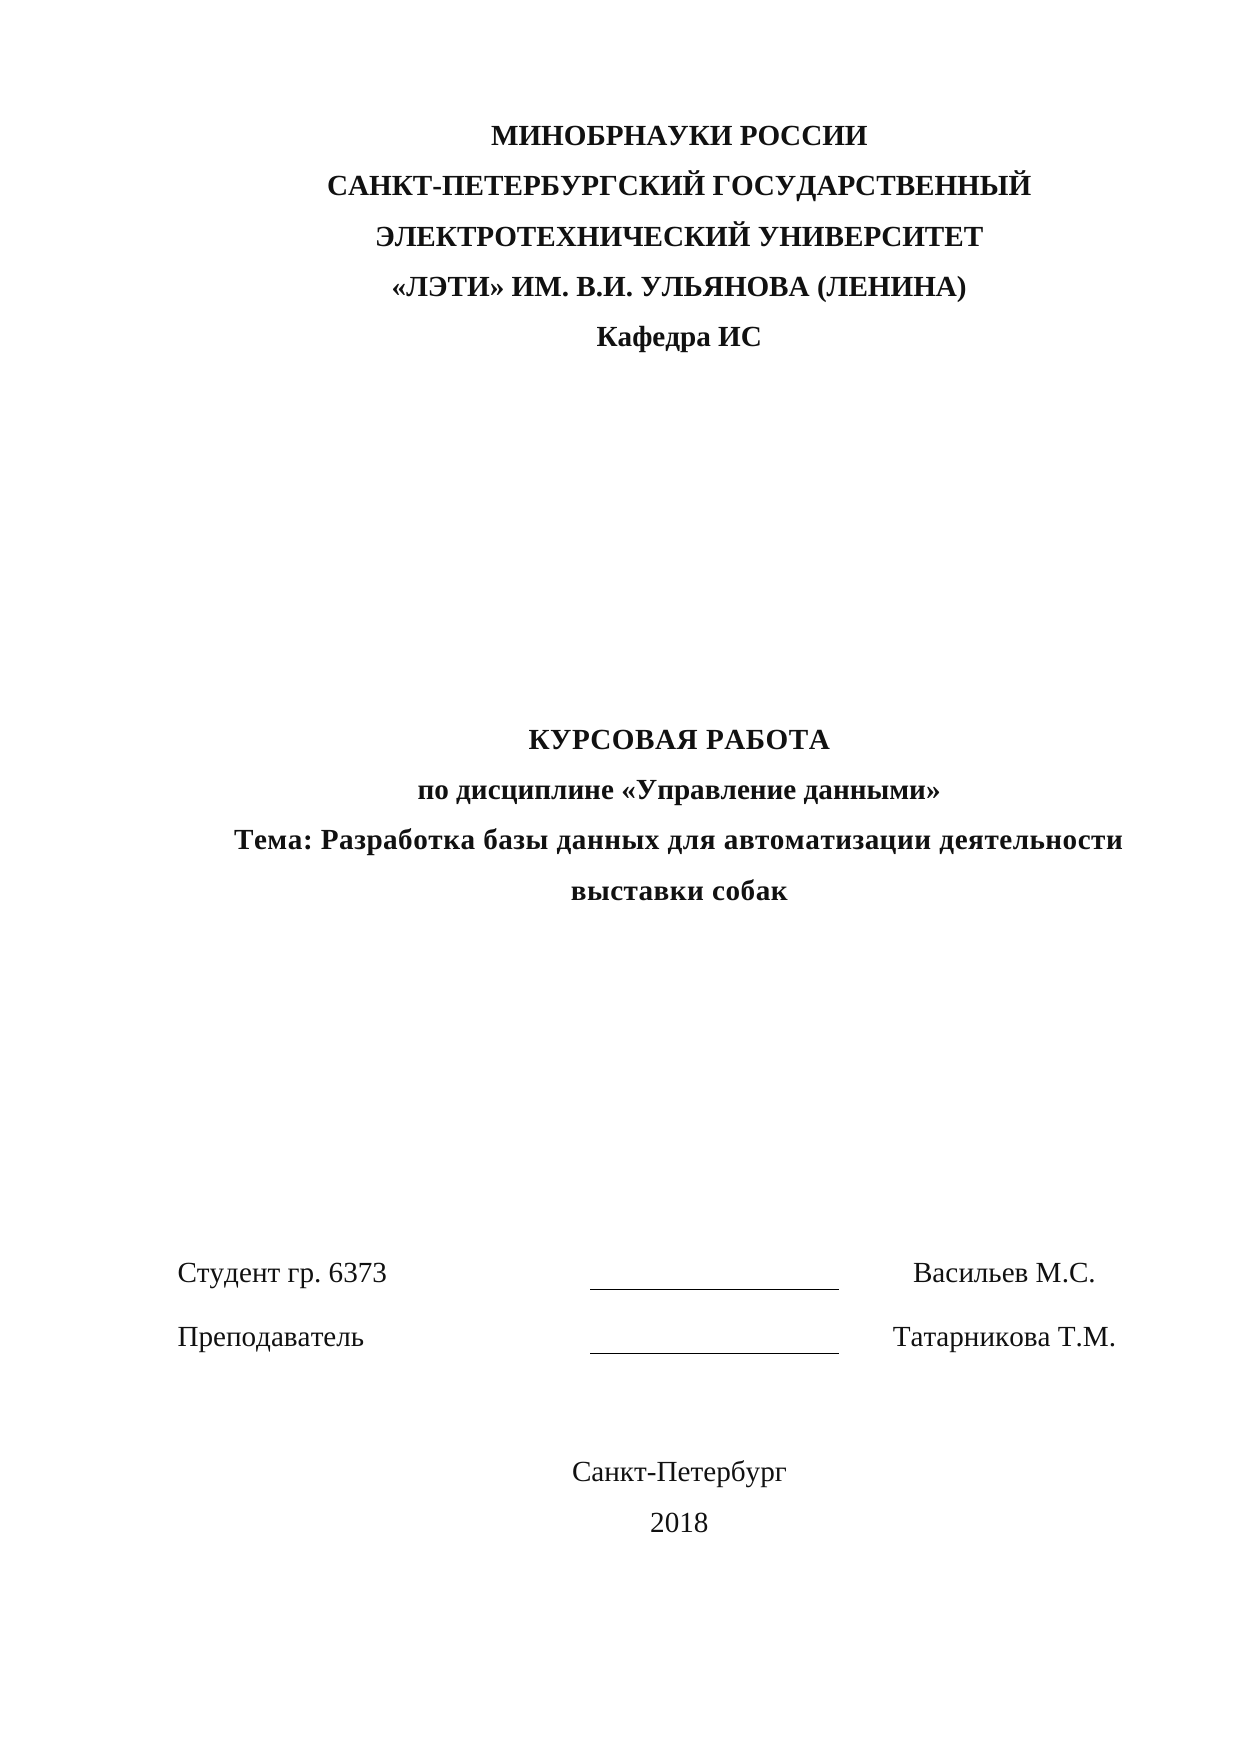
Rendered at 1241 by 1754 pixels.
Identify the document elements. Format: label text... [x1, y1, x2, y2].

text по дисциплине «Управление данными» [177, 772, 1181, 806]
table_cell Преподаватель [166, 1289, 590, 1353]
text Тема: Разработка базы данных для автоматизации деятельности выставки собак [177, 822, 1181, 906]
text Кафедра ИС [177, 319, 1181, 353]
text 2018 [177, 1505, 1181, 1538]
table_header Студент гр. 6373 [166, 1225, 590, 1289]
text Курсовая РАБОТА [177, 722, 1181, 755]
text Санкт-Петербург [177, 1454, 1181, 1488]
table_header [590, 1225, 839, 1289]
table_cell Татарникова Т.М. [839, 1289, 1170, 1353]
table_header Васильев М.С. [839, 1225, 1170, 1289]
text МИНОБРНАУКИ РОССИИ [177, 118, 1181, 152]
text «ЛЭТИ» им. В.И. Ульянова (Ленина) [177, 269, 1181, 303]
text Санкт-Петербургский государственный [177, 168, 1181, 202]
text электротехнический университет [177, 219, 1181, 252]
table_cell [590, 1290, 839, 1353]
